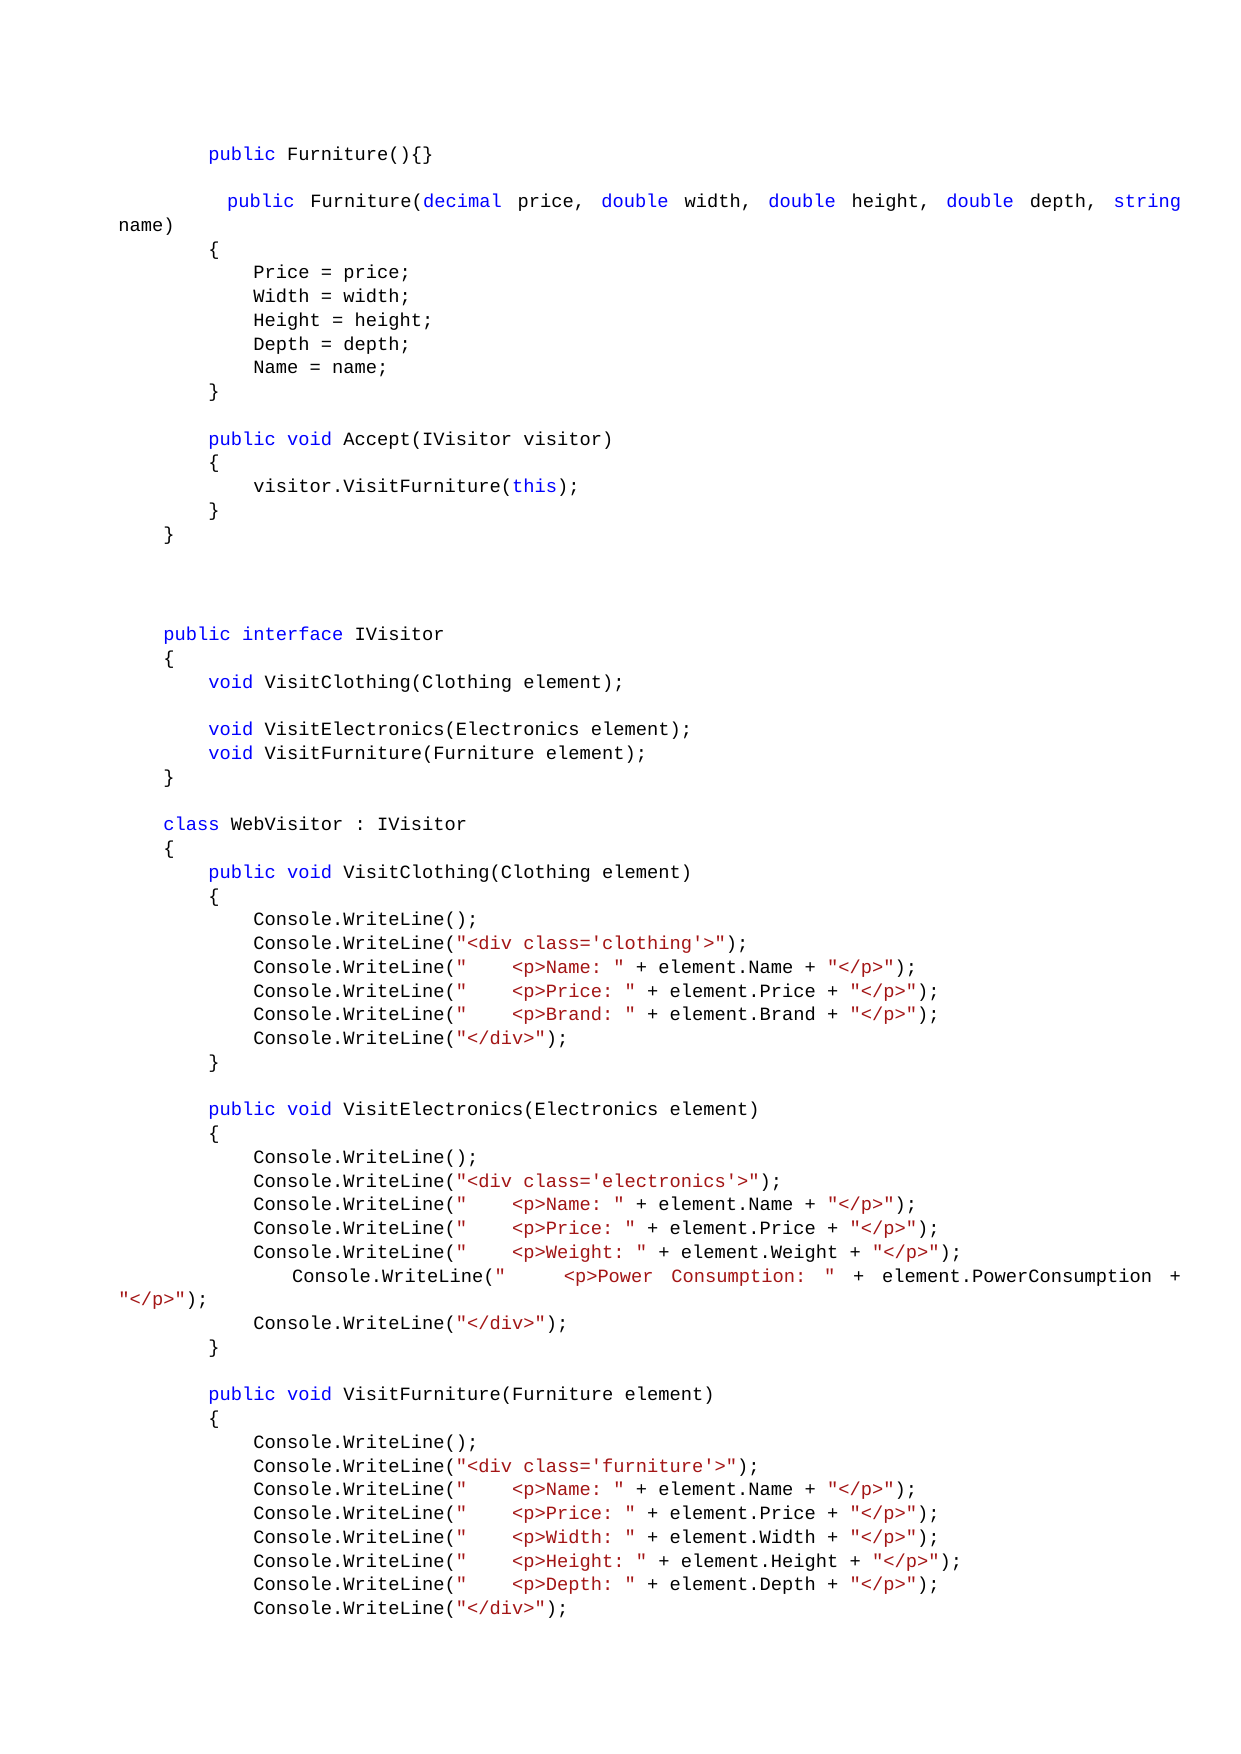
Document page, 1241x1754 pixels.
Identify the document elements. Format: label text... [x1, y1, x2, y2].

text public void VisitClothing(Clothing element) [118, 860, 1181, 884]
text public interface IVisitor [118, 623, 1181, 646]
text visitor.VisitFurniture(this); [118, 474, 1181, 498]
text { [118, 836, 1181, 860]
text public Furniture(){} [118, 142, 1181, 166]
text Console.WriteLine(); [118, 1430, 1181, 1454]
text { [118, 1121, 1181, 1145]
text Console.WriteLine(); [118, 1145, 1181, 1169]
text } [118, 1335, 1181, 1359]
text Price = price; [118, 261, 1181, 284]
text void VisitElectronics(Electronics element); [118, 718, 1181, 741]
text } [118, 522, 1181, 546]
text public void Accept(IVisitor visitor) [118, 427, 1181, 451]
text { [118, 1406, 1181, 1430]
text } [118, 498, 1181, 522]
text class WebVisitor : IVisitor [118, 813, 1181, 836]
text Console.WriteLine("</div>"); [118, 1026, 1181, 1050]
text Console.WriteLine(" <p>Price: " + element.Price + "</p>"); [118, 1216, 1181, 1240]
text Console.WriteLine("</div>"); [118, 1311, 1181, 1335]
text public Furniture(decimal price, double width, double height, double depth, string name) [118, 189, 1181, 237]
text Console.WriteLine(" <p>Weight: " + element.Weight + "</p>"); [118, 1240, 1181, 1264]
text Console.WriteLine(" <p>Height: " + element.Height + "</p>"); [118, 1549, 1181, 1573]
text Console.WriteLine(" <p>Width: " + element.Width + "</p>"); [118, 1525, 1181, 1549]
text Console.WriteLine("<div class='clothing'>"); [118, 931, 1181, 955]
text Console.WriteLine(" <p>Brand: " + element.Brand + "</p>"); [118, 1003, 1181, 1026]
text Console.WriteLine(" <p>Price: " + element.Price + "</p>"); [118, 979, 1181, 1003]
text Console.WriteLine(" <p>Price: " + element.Price + "</p>"); [118, 1501, 1181, 1525]
text public void VisitElectronics(Electronics element) [118, 1098, 1181, 1121]
text Depth = depth; [118, 332, 1181, 356]
text Console.WriteLine(" <p>Power Consumption: " + element.PowerConsumption + "</p>"); [118, 1264, 1181, 1311]
text } [118, 765, 1181, 789]
text { [118, 237, 1181, 261]
text Name = name; [118, 356, 1181, 379]
text { [118, 884, 1181, 908]
text Console.WriteLine(" <p>Name: " + element.Name + "</p>"); [118, 955, 1181, 979]
text } [118, 1050, 1181, 1074]
text Console.WriteLine("<div class='electronics'>"); [118, 1169, 1181, 1193]
text Width = width; [118, 284, 1181, 308]
text Console.WriteLine(" <p>Depth: " + element.Depth + "</p>"); [118, 1573, 1181, 1596]
text Console.WriteLine(" <p>Name: " + element.Name + "</p>"); [118, 1478, 1181, 1501]
text void VisitClothing(Clothing element); [118, 670, 1181, 694]
text Console.WriteLine(" <p>Name: " + element.Name + "</p>"); [118, 1193, 1181, 1216]
text Console.WriteLine("<div class='furniture'>"); [118, 1454, 1181, 1478]
text } [118, 379, 1181, 403]
text { [118, 451, 1181, 474]
text { [118, 646, 1181, 670]
text void VisitFurniture(Furniture element); [118, 741, 1181, 765]
text Console.WriteLine("</div>"); [118, 1596, 1181, 1620]
text Height = height; [118, 308, 1181, 332]
text public void VisitFurniture(Furniture element) [118, 1383, 1181, 1406]
text Console.WriteLine(); [118, 908, 1181, 931]
